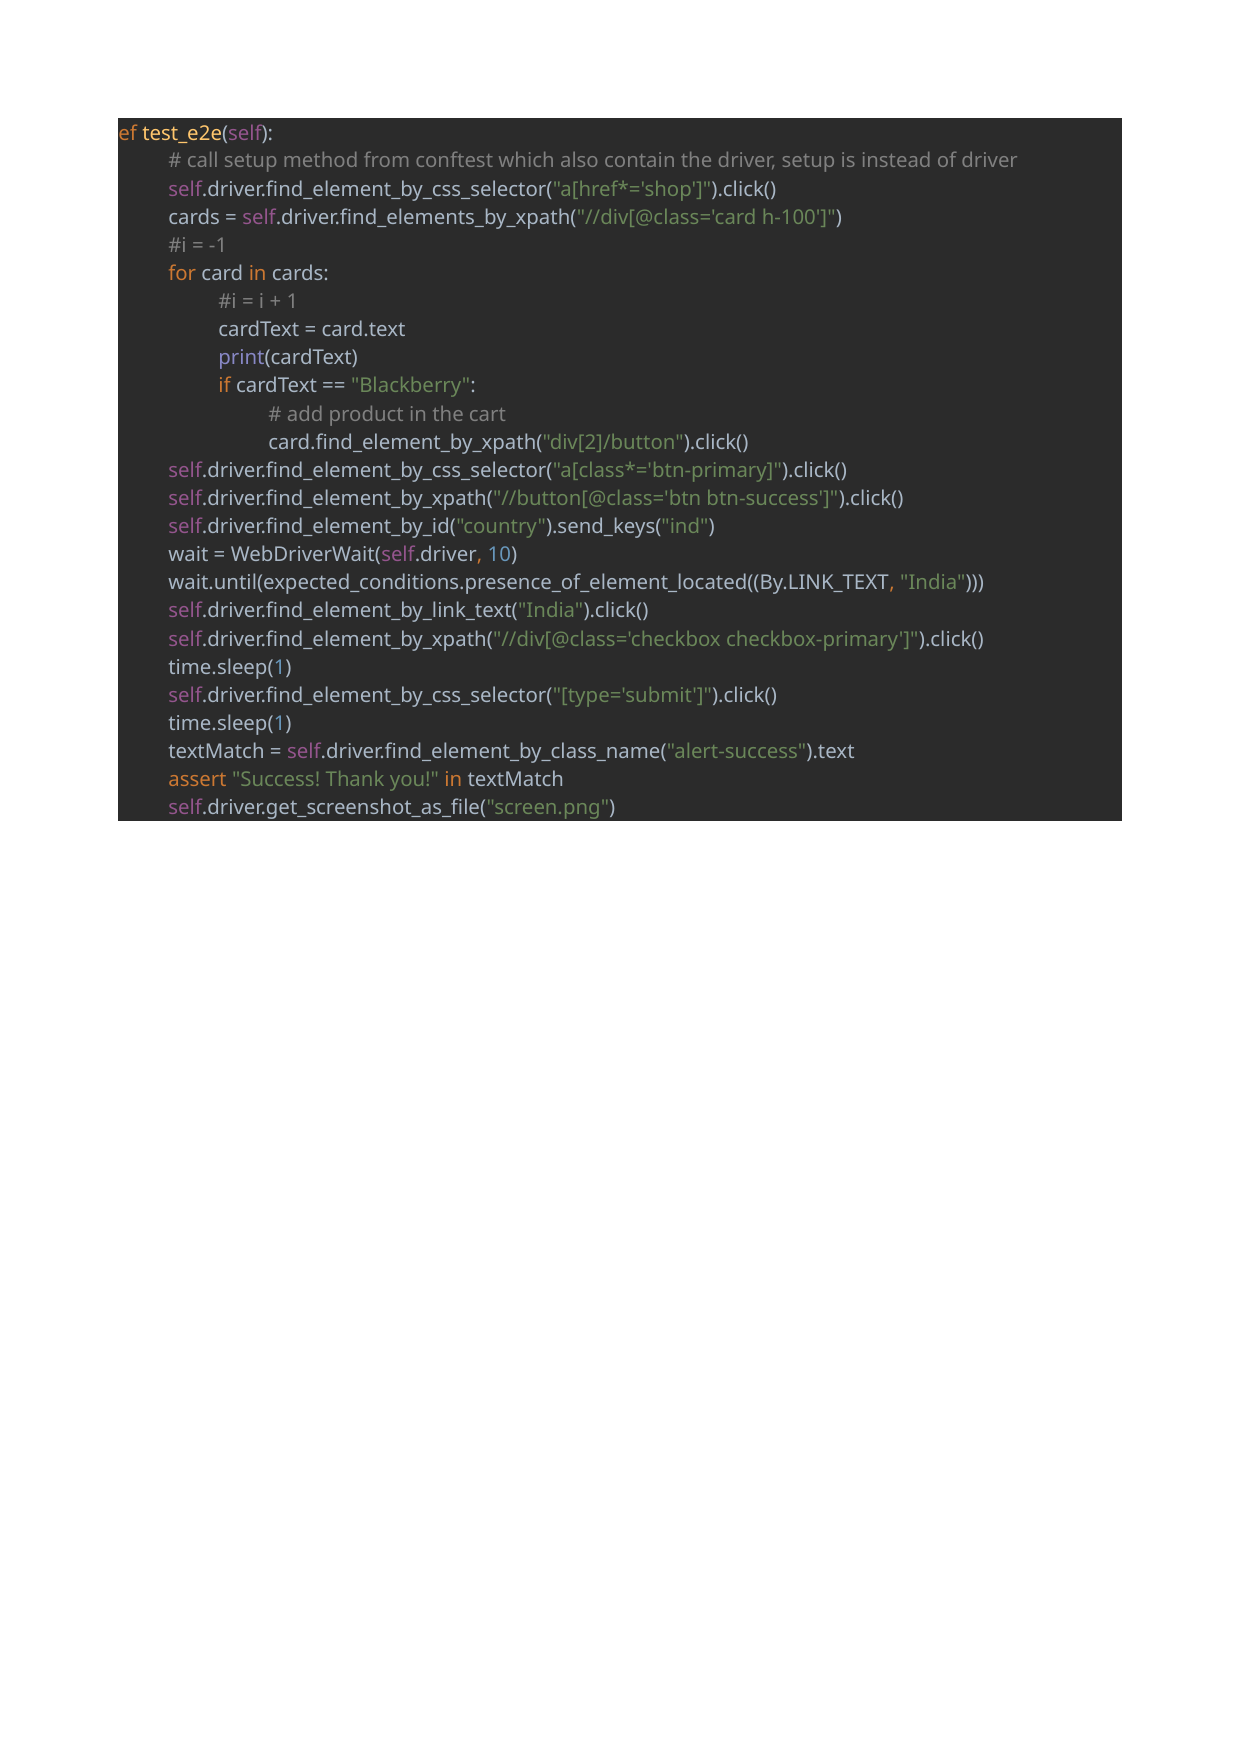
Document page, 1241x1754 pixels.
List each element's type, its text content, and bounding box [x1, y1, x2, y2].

text # add product in the cart [118, 399, 1122, 427]
text print(cardText) [118, 343, 1122, 371]
text textMatch = self.driver.find_element_by_class_name("alert-success").text [118, 737, 1122, 765]
text wait = WebDriverWait(self.driver, 10) [118, 540, 1122, 568]
text card.find_element_by_xpath("div[2]/button").click() [118, 427, 1122, 455]
text cardText = card.text [118, 315, 1122, 343]
text self.driver.find_element_by_id("country").send_keys("ind") [118, 512, 1122, 540]
text #i = -1 [118, 230, 1122, 258]
text wait.until(expected_conditions.presence_of_element_located((By.LINK_TEXT, "India"))) [118, 568, 1122, 596]
text #i = i + 1 [118, 287, 1122, 315]
text time.sleep(1) [118, 652, 1122, 680]
text for card in cards: [118, 258, 1122, 287]
text if cardText == "Blackberry": [118, 371, 1122, 399]
text cards = self.driver.find_elements_by_xpath("//div[@class='card h-100']") [118, 202, 1122, 230]
text self.driver.find_element_by_link_text("India").click() [118, 596, 1122, 624]
text ef test_e2e(self): [118, 118, 1122, 146]
text assert "Success! Thank you!" in textMatch [118, 765, 1122, 793]
text self.driver.find_element_by_css_selector("[type='submit']").click() [118, 680, 1122, 708]
text self.driver.find_element_by_css_selector("a[class*='btn-primary]").click() [118, 455, 1122, 483]
text self.driver.find_element_by_xpath("//div[@class='checkbox checkbox-primary']").click() [118, 624, 1122, 652]
text time.sleep(1) [118, 708, 1122, 737]
text self.driver.find_element_by_xpath("//button[@class='btn btn-success']").click() [118, 483, 1122, 512]
text # call setup method from conftest which also contain the driver, setup is instead of driver [118, 146, 1122, 174]
text self.driver.get_screenshot_as_file("screen.png") [118, 793, 1122, 821]
text self.driver.find_element_by_css_selector("a[href*='shop']").click() [118, 174, 1122, 202]
